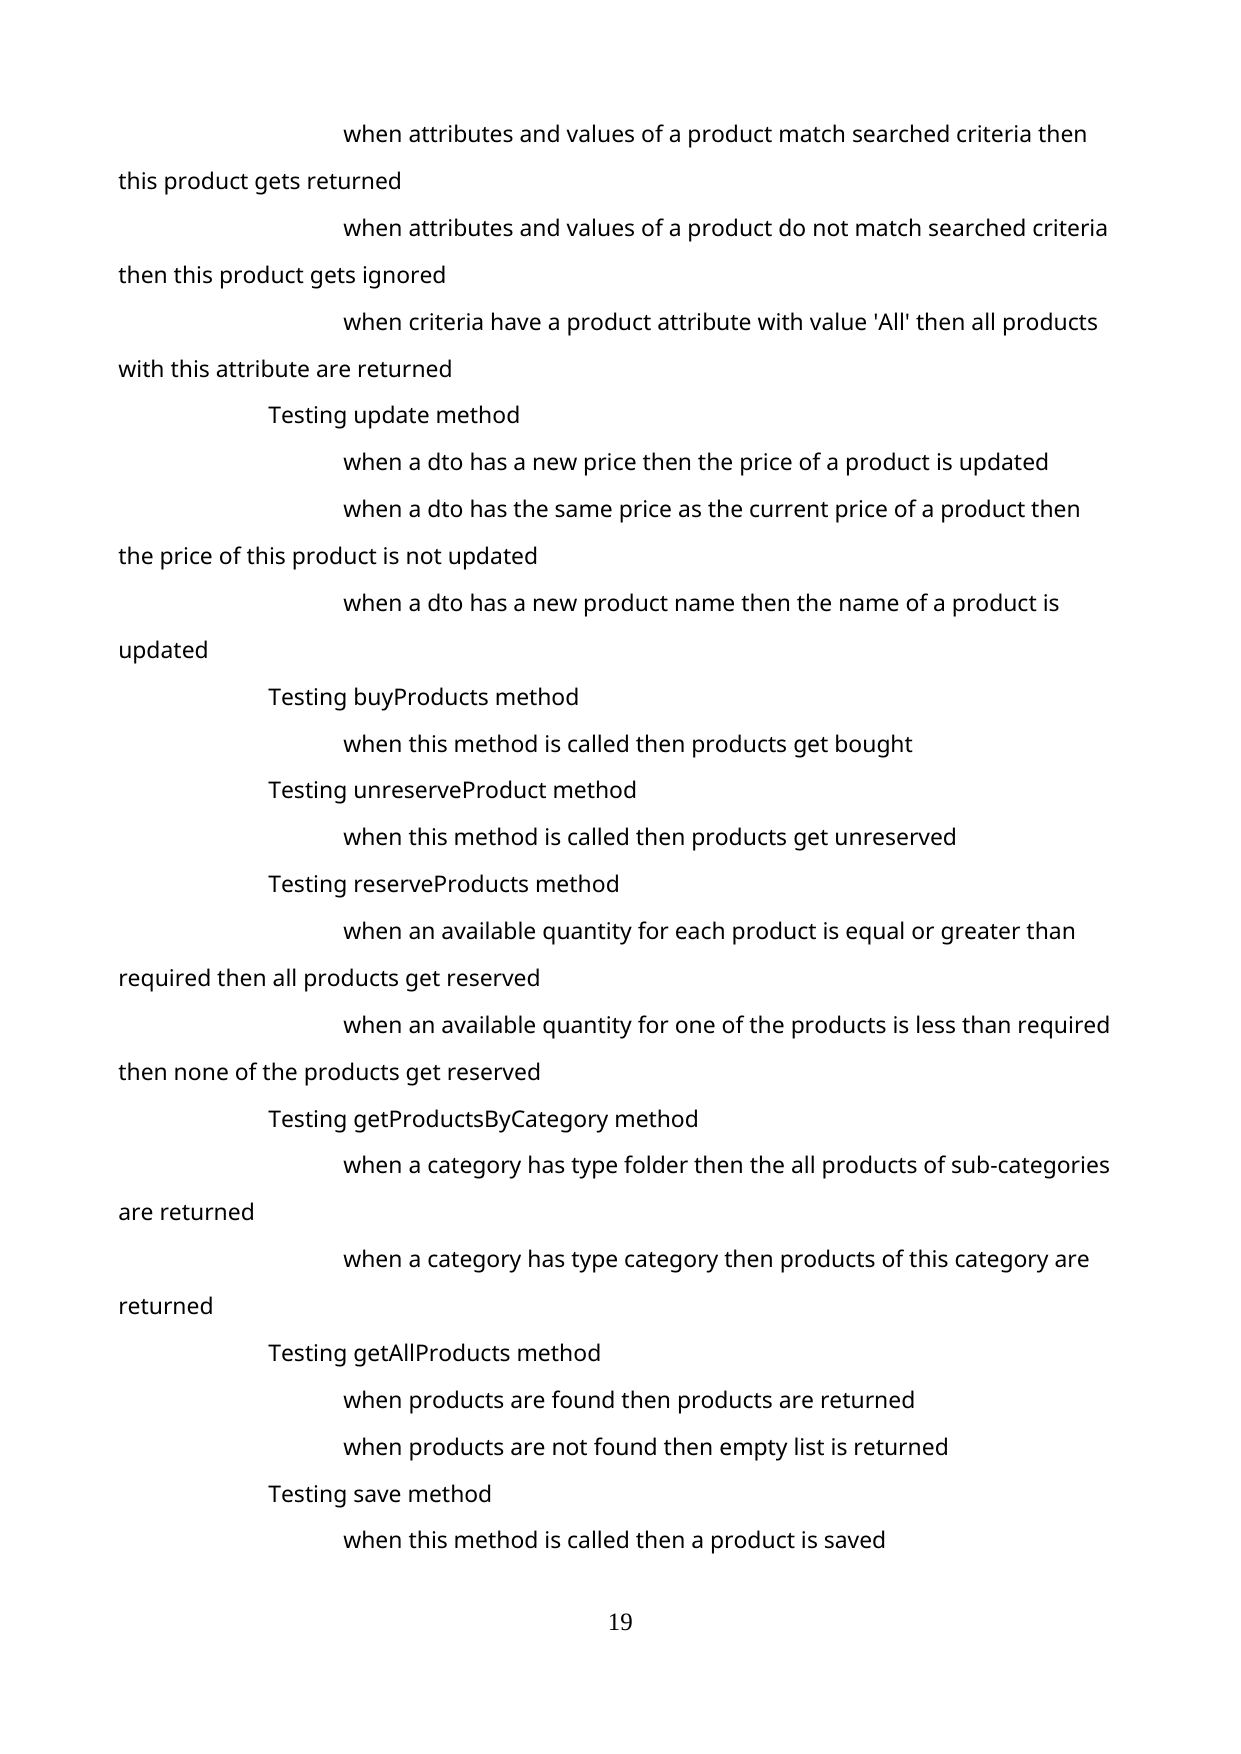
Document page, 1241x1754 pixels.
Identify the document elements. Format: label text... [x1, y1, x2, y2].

text Testing getProductsByCategory method [118, 1102, 1122, 1134]
text when attributes and values of a product do not match searched criteria then this product gets ignored [118, 212, 1122, 290]
text when a dto has a new price then the price of a product is updated [118, 446, 1122, 477]
text when a category has type category then products of this category are returned [118, 1243, 1122, 1321]
text when an available quantity for one of the products is less than required then none of the products get reserved [118, 1009, 1122, 1087]
text when a category has type folder then the all products of sub-categories are returned [118, 1149, 1122, 1227]
text when a dto has the same price as the current price of a product then the price of this product is not updated [118, 493, 1122, 571]
text Testing buyProducts method [118, 681, 1122, 712]
text when a dto has a new product name then the name of a product is updated [118, 587, 1122, 665]
text when products are not found then empty list is returned [118, 1431, 1122, 1462]
text Testing save method [118, 1477, 1122, 1509]
text when attributes and values of a product match searched criteria then this product gets returned [118, 118, 1122, 196]
text when this method is called then products get bought [118, 727, 1122, 759]
text Testing reserveProducts method [118, 868, 1122, 899]
text Testing update method [118, 399, 1122, 431]
text when products are found then products are returned [118, 1384, 1122, 1415]
text Testing unreserveProduct method [118, 774, 1122, 806]
text when this method is called then a product is saved [118, 1524, 1122, 1556]
text when an available quantity for each product is equal or greater than required then all products get reserved [118, 915, 1122, 993]
text when criteria have a product attribute with value 'All' then all products with this attribute are returned [118, 306, 1122, 384]
text Testing getAllProducts method [118, 1337, 1122, 1368]
text when this method is called then products get unreserved [118, 821, 1122, 852]
